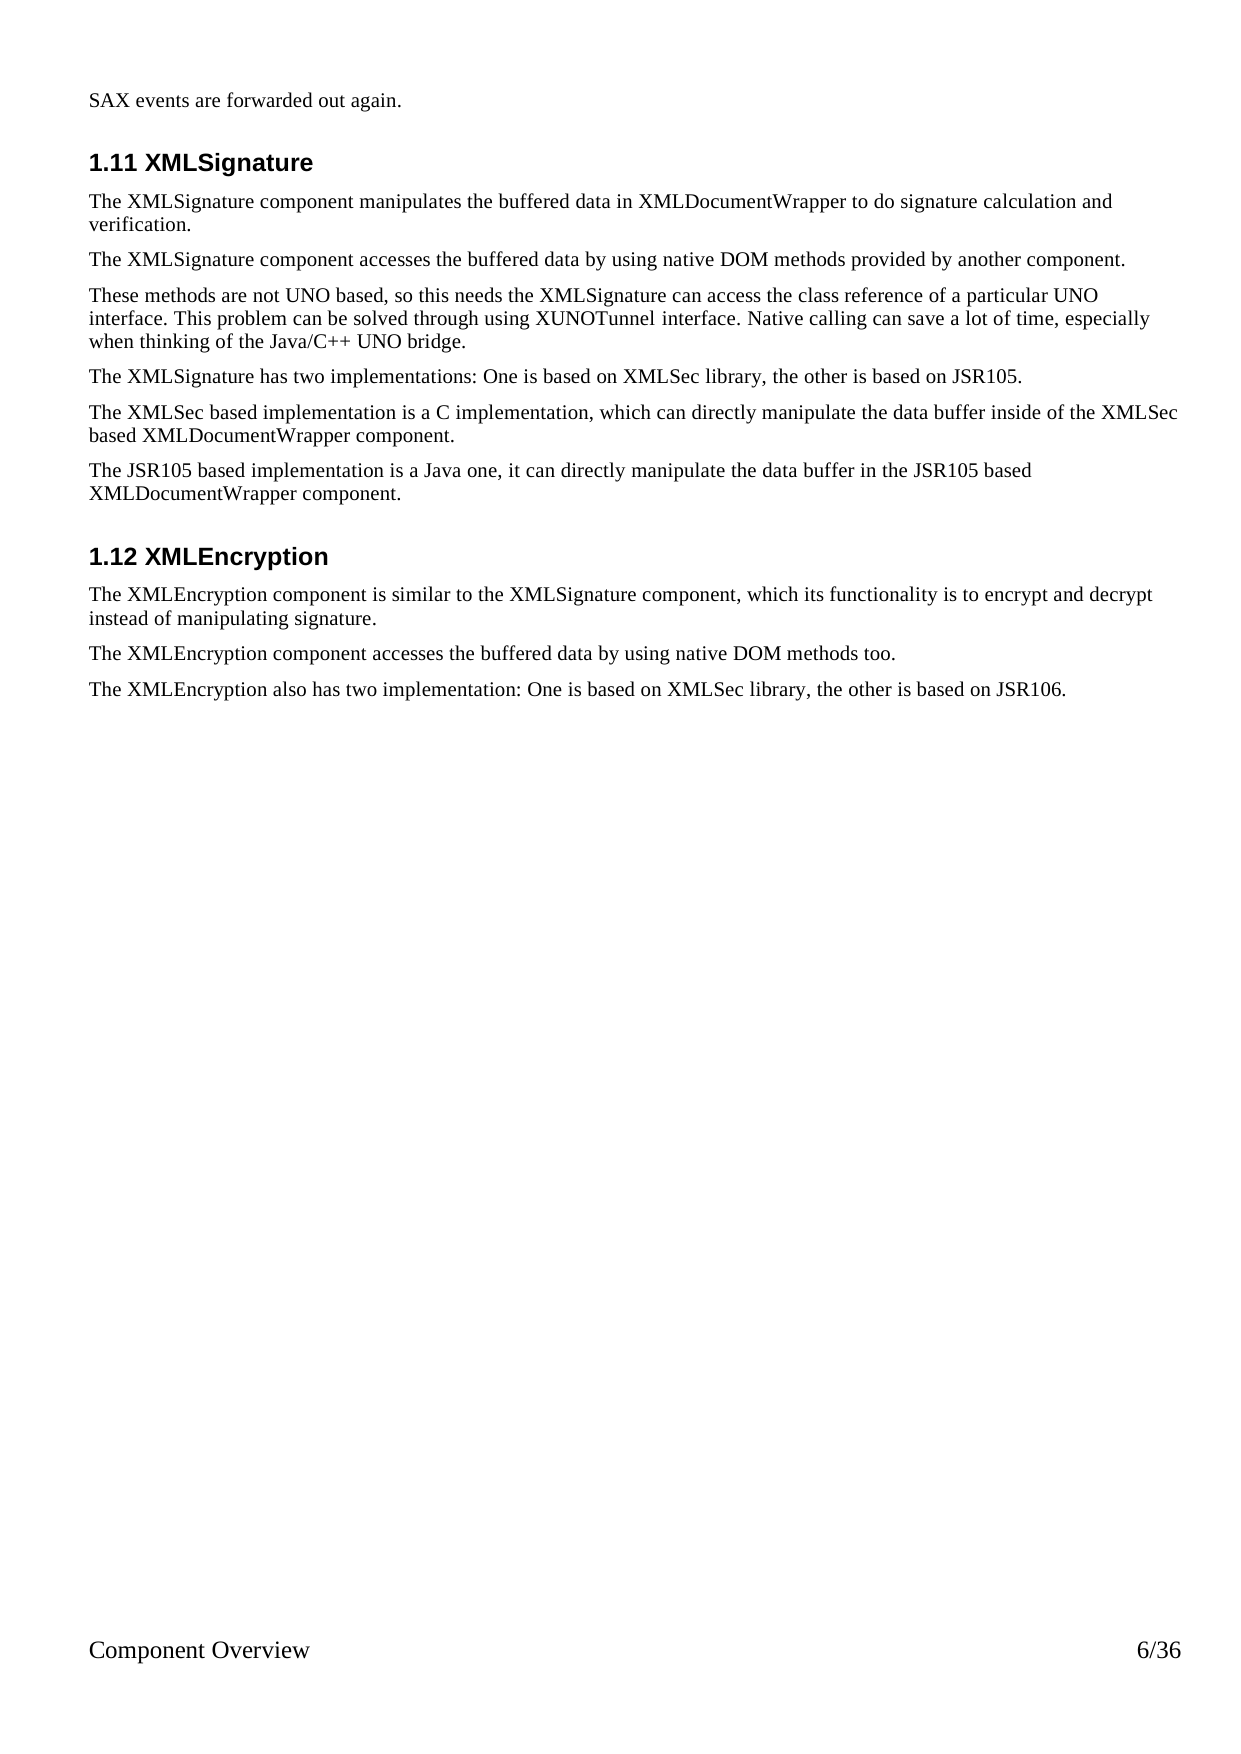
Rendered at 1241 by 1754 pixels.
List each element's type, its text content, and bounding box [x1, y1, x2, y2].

text The XMLSignature component accesses the buffered data by using native DOM methods provided by another component. [88, 248, 1181, 271]
text The XMLEncryption also has two implementation: One is based on XMLSec library, the other is based on JSR106. [88, 677, 1181, 700]
subtitle XMLSignature [88, 149, 1181, 177]
text SAX events are forwarded out again. [88, 88, 1181, 112]
text The XMLSignature component manipulates the buffered data in XMLDocumentWrapper to do signature calculation and verification. [88, 189, 1181, 236]
text These methods are not UNO based, so this needs the XMLSignature can access the class reference of a particular UNO interface. This problem can be solved through using XUNOTunnel interface. Native calling can save a lot of time, especially when thinking of the Java/C++ UNO bridge. [88, 284, 1181, 353]
text The XMLSec based implementation is a C implementation, which can directly manipulate the data buffer inside of the XMLSec based XMLDocumentWrapper component. [88, 401, 1181, 447]
text The XMLSignature has two implementations: One is based on XMLSec library, the other is based on JSR105. [88, 365, 1181, 388]
text The XMLEncryption component accesses the buffered data by using native DOM methods too. [88, 642, 1181, 665]
text The XMLEncryption component is similar to the XMLSignature component, which its functionality is to encrypt and decrypt instead of manipulating signature. [88, 583, 1181, 629]
subtitle XMLEncryption [88, 543, 1181, 571]
text The JSR105 based implementation is a Java one, it can directly manipulate the data buffer in the JSR105 based XMLDocumentWrapper component. [88, 459, 1181, 505]
